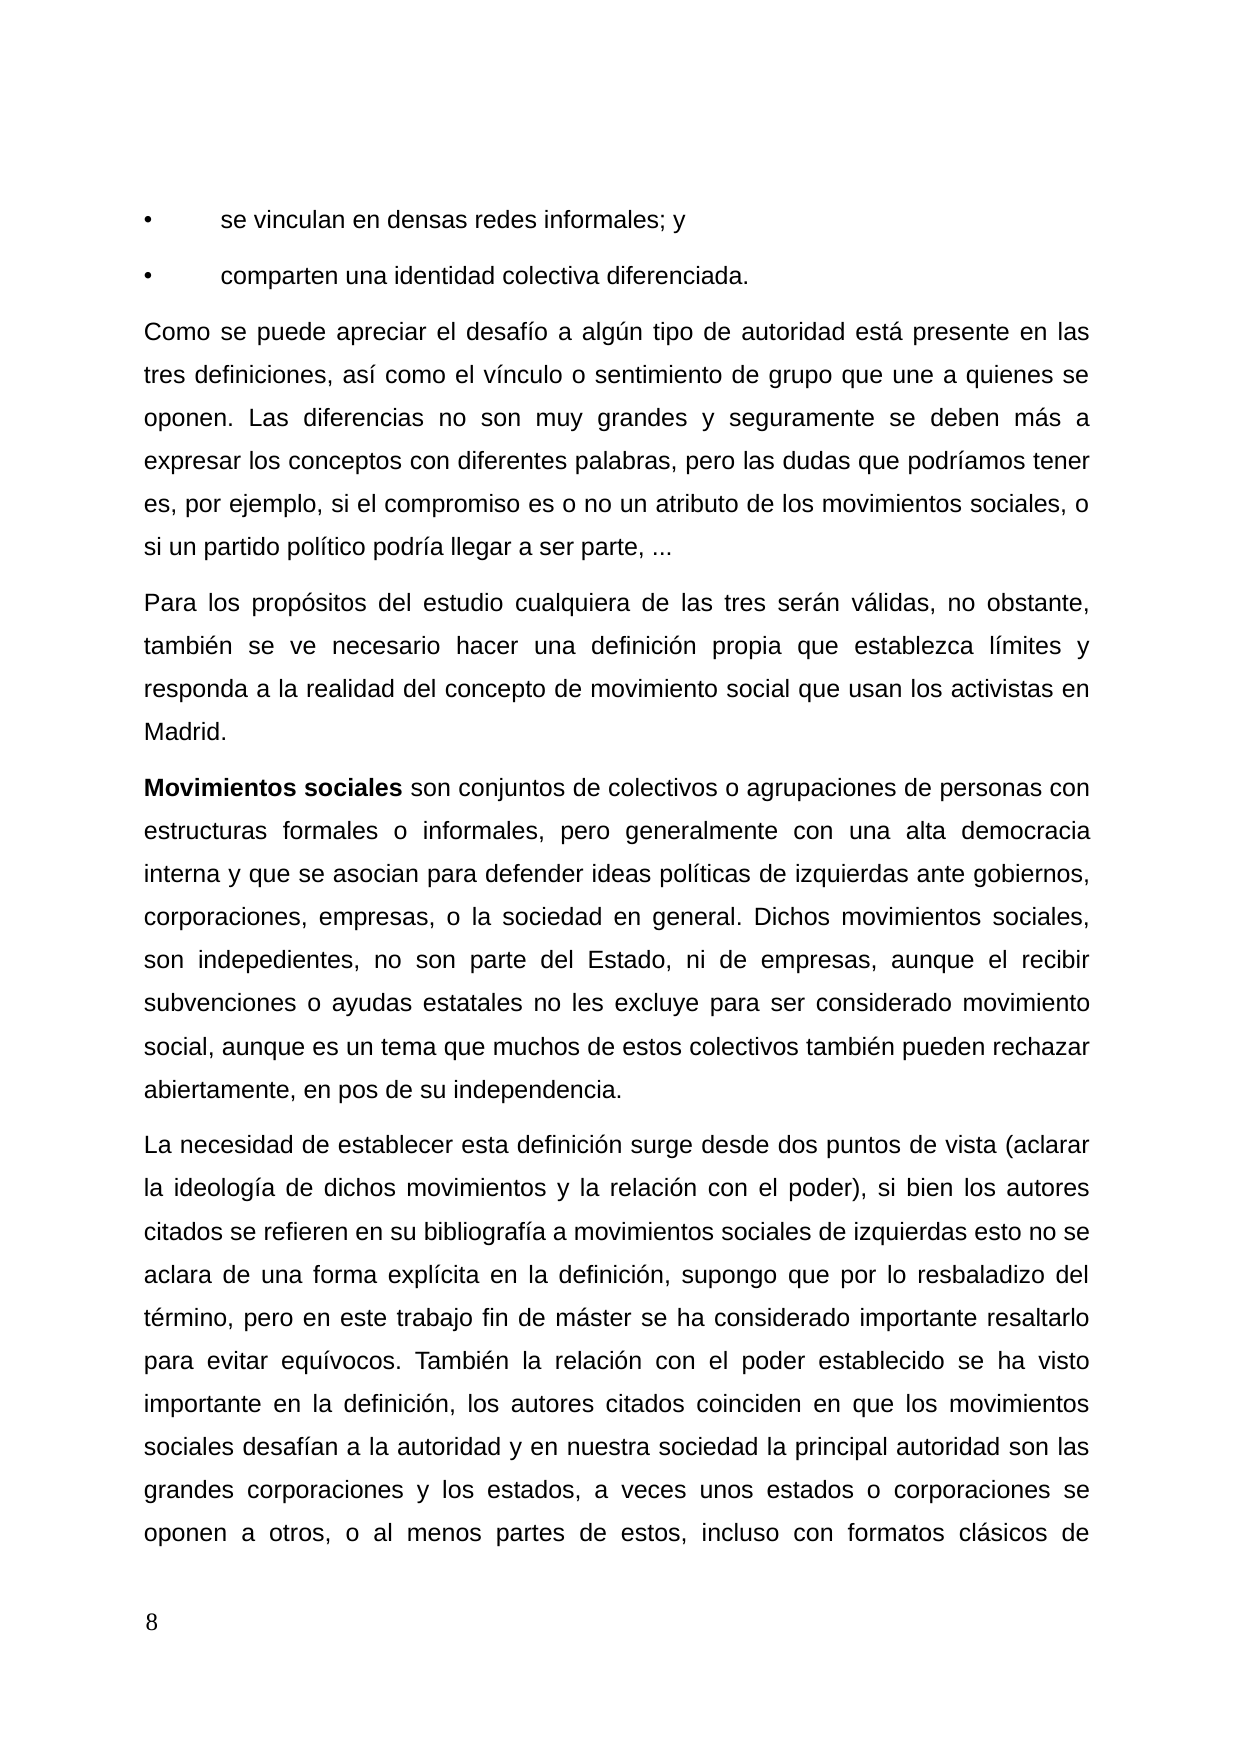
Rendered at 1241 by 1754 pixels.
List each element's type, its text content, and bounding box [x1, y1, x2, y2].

list comparten una identidad colectiva diferenciada. [144, 261, 1092, 290]
text Movimientos sociales son conjuntos de colectivos o agrupaciones de personas con estructuras formales o informales, pero generalmente con una alta democracia interna y que se asocian para defender ideas políticas de izquierdas ante gobiernos, corporaciones, empresas, o la sociedad en general. Dichos movimientos sociales, son indepedientes, no son parte del Estado, ni de empresas, aunque el recibir subvenciones o ayudas estatales no les excluye para ser considerado movimiento social, aunque es un tema que muchos de estos colectivos también pueden rechazar abiertamente, en pos de su independencia. [144, 773, 1092, 1103]
text Como se puede apreciar el desafío a algún tipo de autoridad está presente en las tres definiciones, así como el vínculo o sentimiento de grupo que une a quienes se oponen. Las diferencias no son muy grandes y seguramente se deben más a expresar los conceptos con diferentes palabras, pero las dudas que podríamos tener es, por ejemplo, si el compromiso es o no un atributo de los movimientos sociales, o si un partido político podría llegar a ser parte, ... [144, 317, 1092, 561]
list se vinculan en densas redes informales; y [144, 205, 1092, 234]
text La necesidad de establecer esta definición surge desde dos puntos de vista (aclarar la ideología de dichos movimientos y la relación con el poder), si bien los autores citados se refieren en su bibliografía a movimientos sociales de izquierdas esto no se aclara de una forma explícita en la definición, supongo que por lo resbaladizo del término, pero en este trabajo fin de máster se ha considerado importante resaltarlo para evitar equívocos. También la relación con el poder establecido se ha visto importante en la definición, los autores citados coinciden en que los movimientos sociales desafían a la autoridad y en nuestra sociedad la principal autoridad son las grandes corporaciones y los estados, a veces unos estados o corporaciones se oponen a otros, o al menos partes de estos, incluso con formatos clásicos de [144, 1130, 1092, 1547]
text Para los propósitos del estudio cualquiera de las tres serán válidas, no obstante, también se ve necesario hacer una definición propia que establezca límites y responda a la realidad del concepto de movimiento social que usan los activistas en Madrid. [144, 588, 1092, 746]
